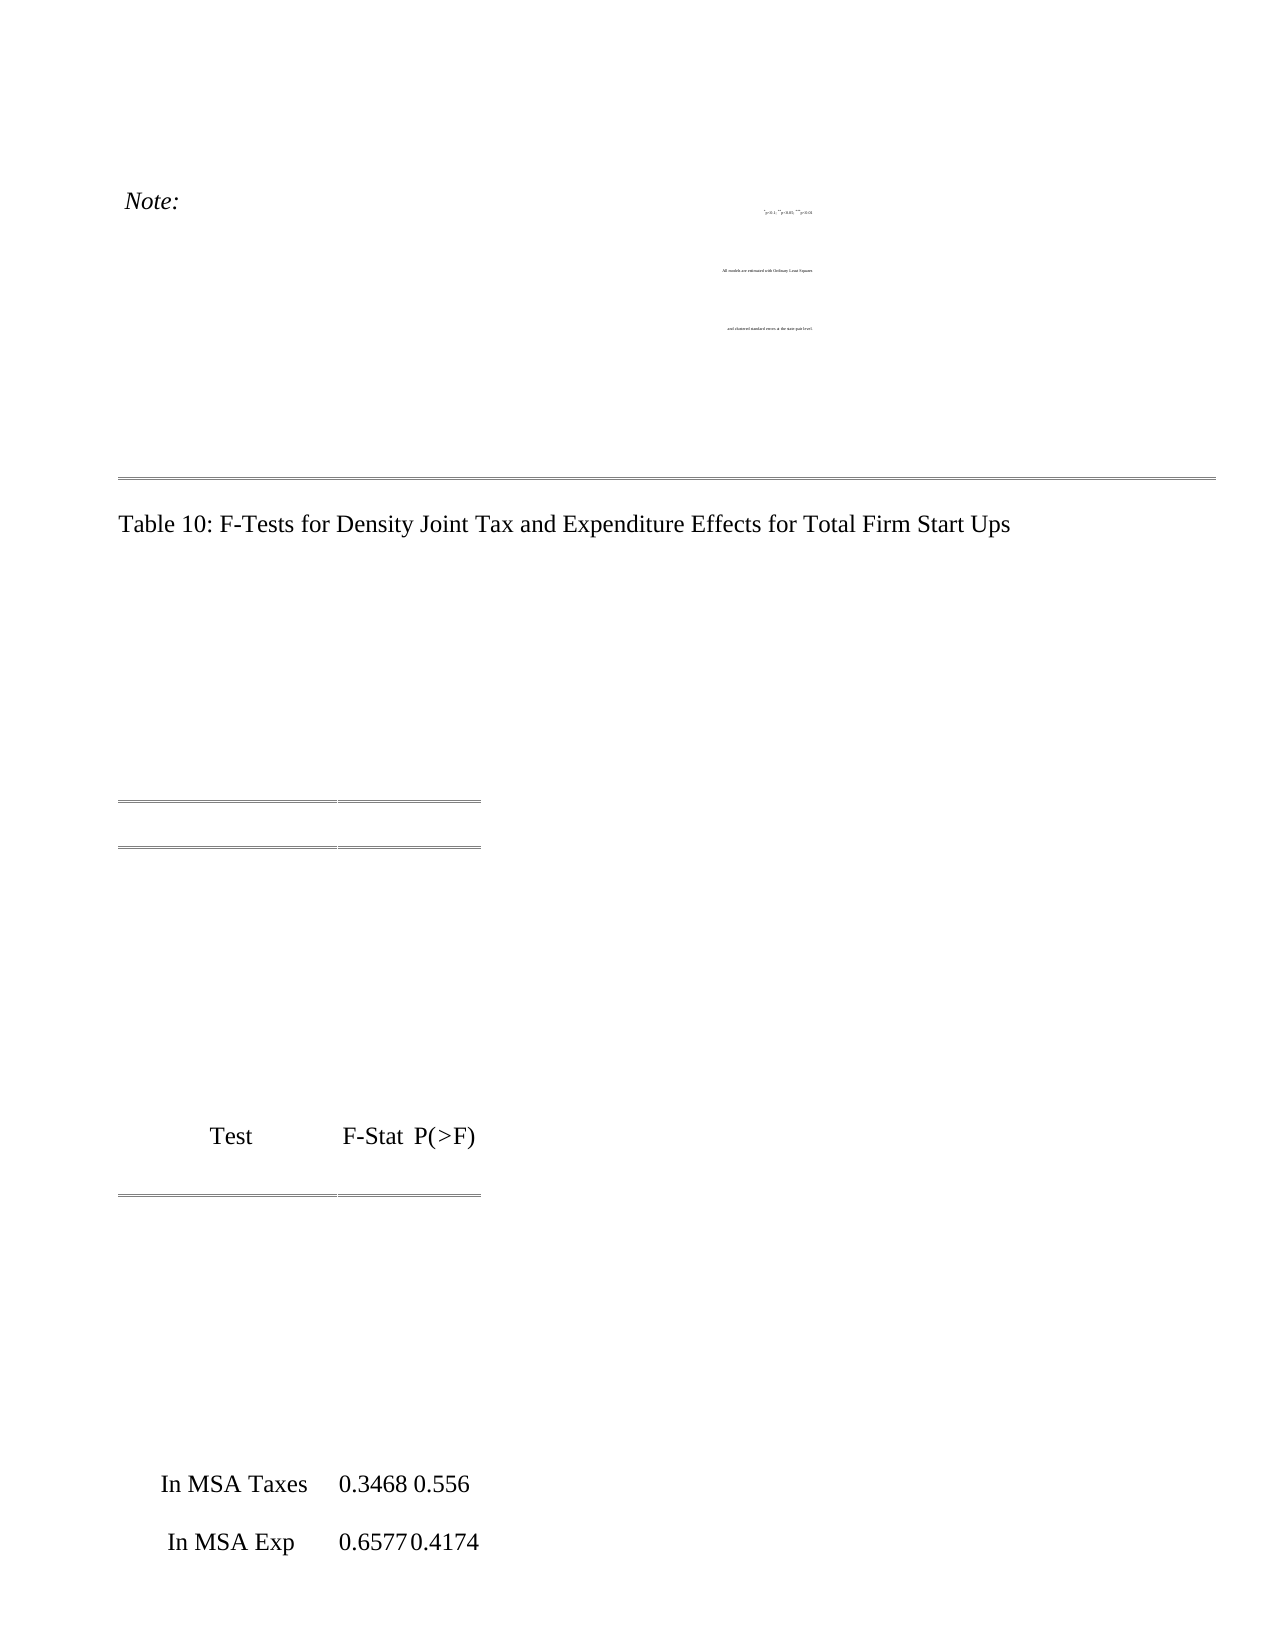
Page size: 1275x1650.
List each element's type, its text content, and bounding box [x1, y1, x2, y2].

table_cell [338, 1284, 481, 1342]
table_cell [118, 244, 458, 302]
table_cell [408, 803, 481, 832]
table_cell [338, 1179, 408, 1194]
table_cell P(>F) [408, 1121, 481, 1179]
table_cell [118, 1063, 337, 1121]
table_cell [118, 59, 943, 93]
table_cell [338, 1063, 481, 1121]
table_cell [118, 128, 458, 186]
table_cell [338, 936, 481, 994]
table_cell [118, 361, 458, 419]
table_cell Test [118, 1121, 337, 1179]
table_cell [338, 1410, 481, 1469]
table_cell [338, 849, 408, 878]
table_cell [118, 601, 337, 659]
table_cell [813, 302, 943, 361]
table_cell [338, 878, 481, 936]
table_cell [338, 1029, 481, 1063]
table_cell [813, 186, 943, 244]
table_cell [408, 1179, 481, 1194]
table_cell [118, 1376, 337, 1410]
table_cell [338, 1376, 481, 1410]
table_cell [338, 1225, 481, 1284]
table_cell [118, 1197, 337, 1225]
table_cell [338, 727, 481, 786]
table_cell [408, 849, 481, 878]
table_header [118, 542, 337, 601]
table_cell [118, 803, 337, 832]
table_cell In MSA Exp [118, 1527, 337, 1585]
table_header [338, 542, 481, 601]
table_cell [408, 832, 481, 846]
table_cell [118, 659, 481, 693]
table_cell 0.6577 [338, 1527, 408, 1585]
table_cell [118, 878, 337, 936]
table_cell [338, 601, 481, 659]
table_cell [118, 1342, 481, 1376]
table_cell [338, 1197, 408, 1225]
table_cell [118, 693, 337, 727]
table_cell 0.3468 [338, 1469, 408, 1527]
table_cell [408, 1197, 481, 1225]
table_cell and clustered standard errors at the state-pair level. [458, 302, 812, 361]
table_cell *p<0.1; **p<0.05; ***p<0.01 [458, 186, 812, 244]
table_cell [118, 1284, 337, 1342]
table_cell [118, 849, 337, 878]
table_cell [338, 693, 481, 727]
table_cell [458, 361, 943, 419]
table_cell [118, 936, 337, 994]
table_cell [118, 1225, 337, 1284]
table_cell [118, 994, 481, 1028]
table_cell [118, 302, 458, 361]
table_cell 0.556 [408, 1469, 481, 1527]
table_cell 0.4174 [408, 1527, 481, 1585]
table_cell Note: [118, 186, 458, 244]
table_cell [338, 786, 408, 800]
table_cell [408, 786, 481, 800]
table_cell [118, 1029, 337, 1063]
table_cell [338, 832, 408, 846]
table_cell F-Stat [338, 1121, 408, 1179]
table_cell [458, 93, 943, 128]
table_cell [458, 128, 943, 186]
table_cell [118, 93, 458, 128]
text Table 10: F-Tests for Density Joint Tax and Expenditure Effects for Total Firm Start Ups [118, 509, 1216, 537]
table_cell In MSA Taxes [118, 1469, 337, 1527]
table_cell All models are estimated with Ordinary Least Squares [458, 244, 812, 302]
table_cell [118, 832, 337, 846]
table_cell [118, 727, 337, 786]
table_cell [118, 1179, 337, 1194]
table_cell [118, 786, 337, 800]
table_cell [813, 244, 943, 302]
table_cell [118, 1410, 337, 1469]
table_cell [338, 803, 408, 832]
